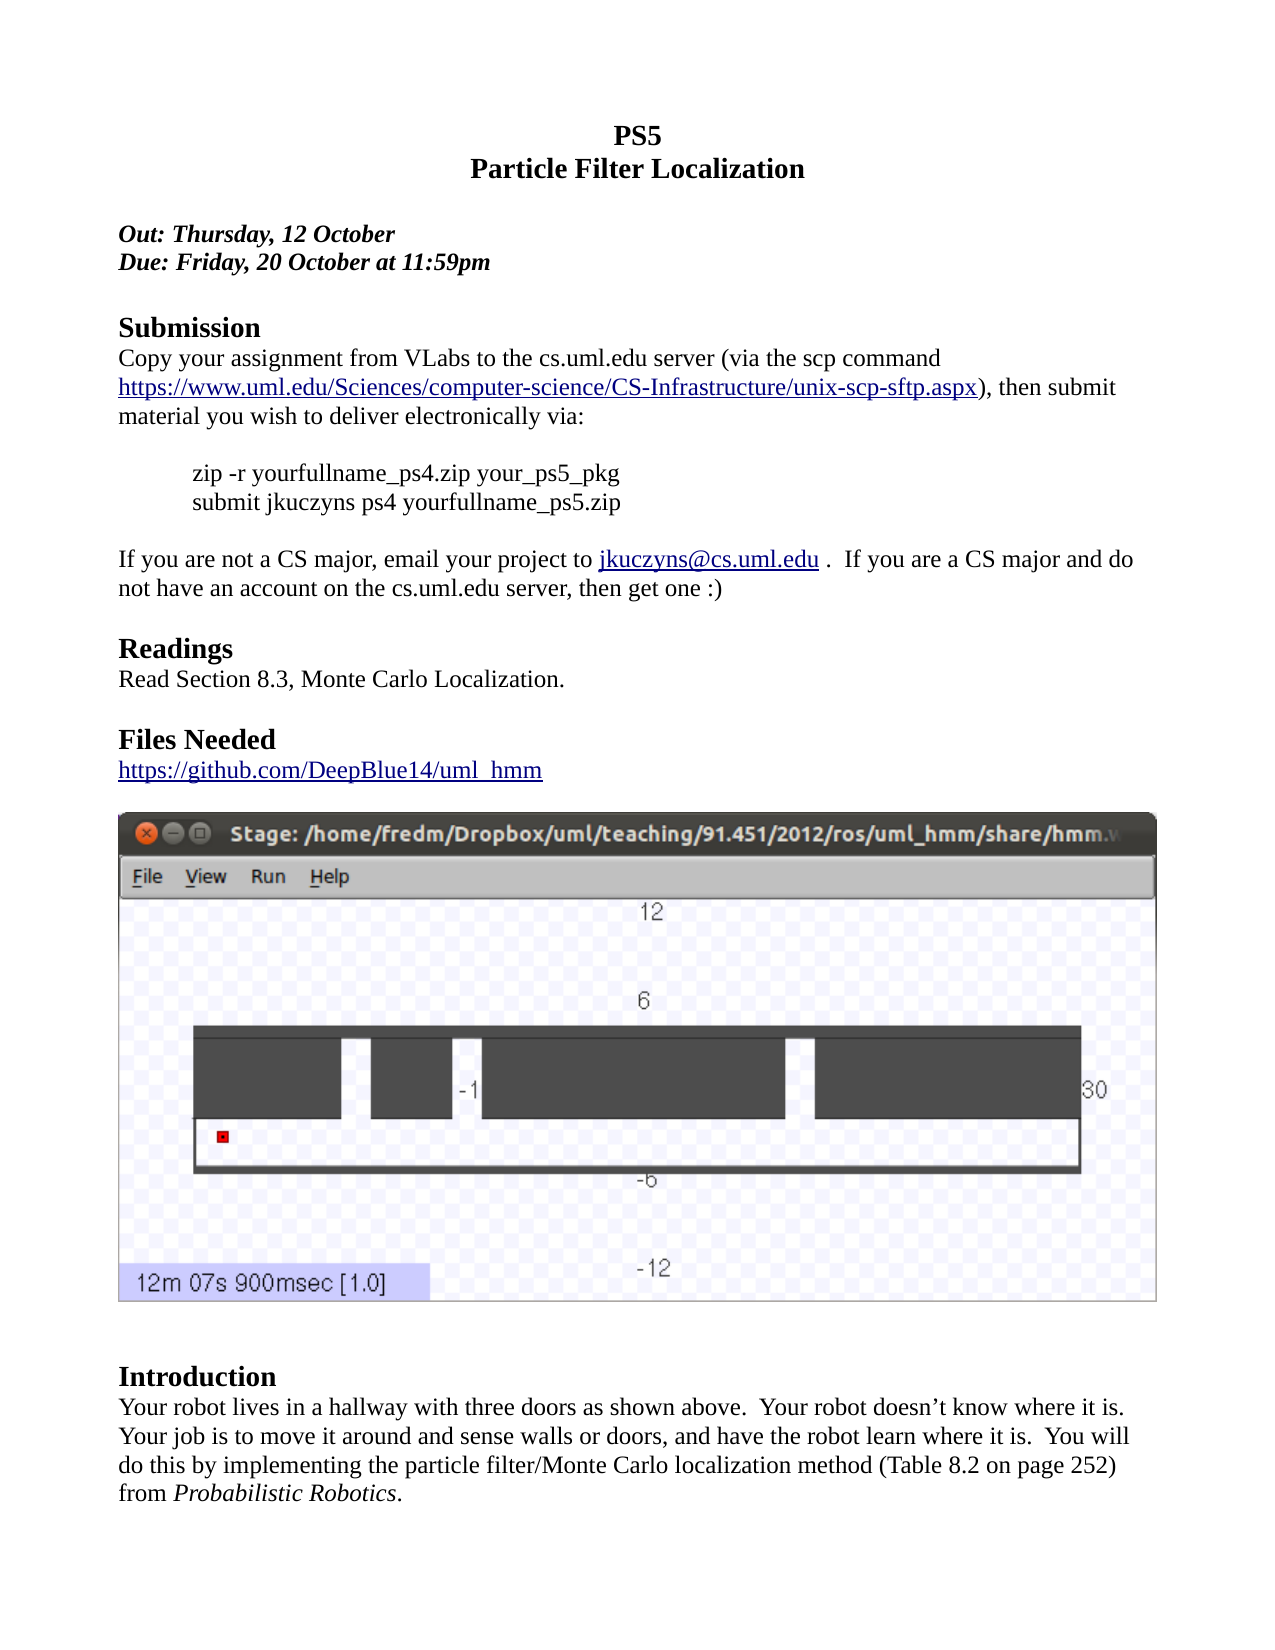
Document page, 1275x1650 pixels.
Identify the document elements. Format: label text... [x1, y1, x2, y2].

text Files Needed [118, 722, 1157, 755]
text https://github.com/DeepBlue14/uml_hmm [118, 755, 1157, 784]
text Copy your assignment from VLabs to the cs.uml.edu server (via the scp command https://www.uml.edu/Sciences/computer-science/CS-Infrastructure/unix-scp-sftp.aspx), then submit material you wish to deliver electronically via: [118, 343, 1157, 429]
text PS5 [118, 118, 1157, 152]
text Due: Friday, 20 October at 11:59pm [118, 247, 1157, 276]
text Particle Filter Localization [118, 152, 1157, 185]
text not have an account on the cs.uml.edu server, then get one :) [118, 573, 1157, 602]
text Your robot lives in a hallway with three doors as shown above. Your robot doesn’t know where it is. Your job is to move it around and sense walls or doors, and have the robot learn where it is. You will do this by implementing the particle filter/Monte Carlo localization method (Table 8.2 on page 252) from Probabilistic Robotics. [118, 1392, 1157, 1507]
text Out: Thursday, 12 October [118, 219, 1157, 247]
text zip -r yourfullname_ps4.zip your_ps5_pkg [118, 458, 1157, 487]
text Introduction [118, 1359, 1157, 1392]
picture [118, 812, 1157, 1302]
text submit jkuczyns ps4 yourfullname_ps5.zip [118, 487, 1157, 516]
text Readings [118, 631, 1157, 664]
text Read Section 8.3, Monte Carlo Localization. [118, 664, 1157, 693]
text If you are not a CS major, email your project to jkuczyns@cs.uml.edu . If you are a CS major and do [118, 544, 1157, 573]
text Submission [118, 310, 1157, 343]
